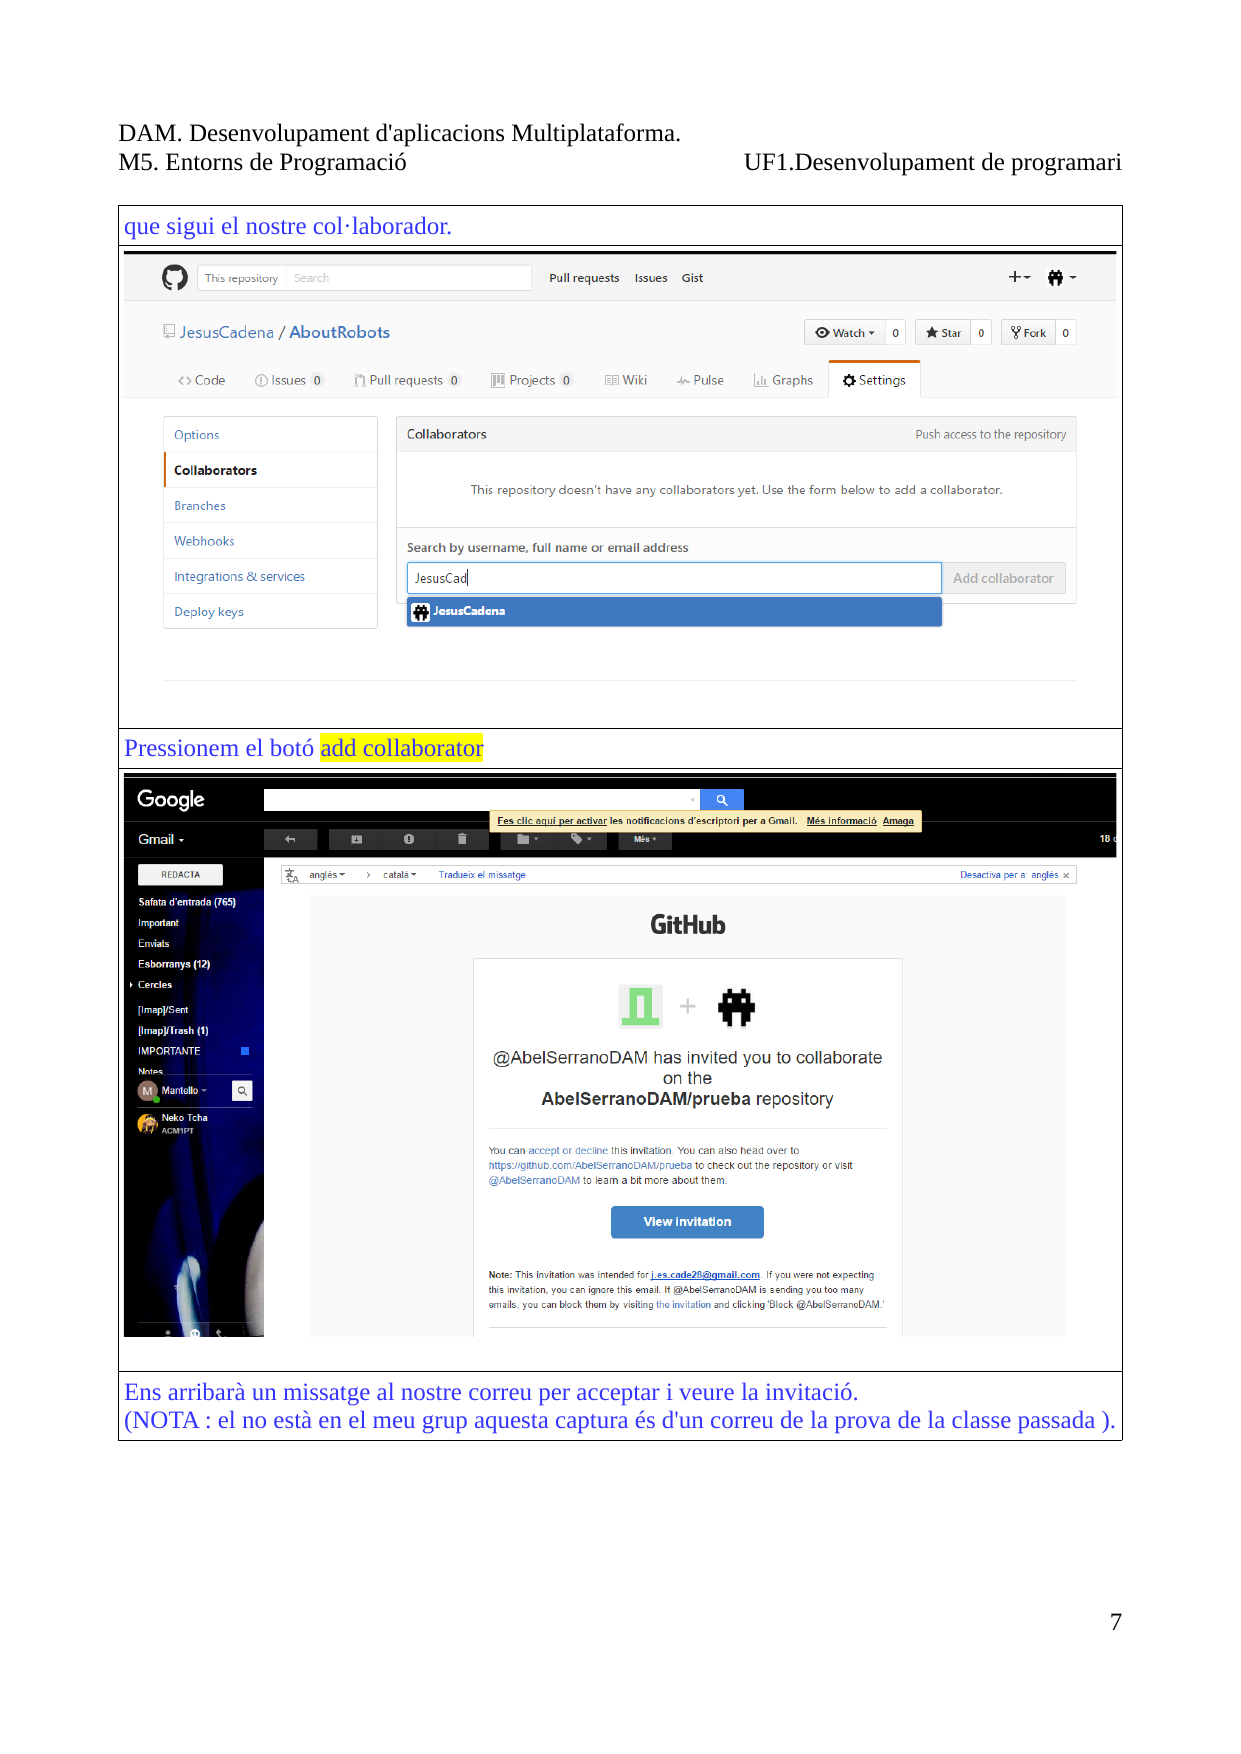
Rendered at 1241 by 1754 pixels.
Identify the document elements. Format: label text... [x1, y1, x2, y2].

picture [123, 251, 1117, 693]
table_cell Ens arribarà un missatge al nostre correu per acceptar i veure la invitació. (NOTA : el no està en el meu grup aquesta captura és d'un correu de la prova de la classe passada ). [119, 1372, 1122, 1440]
table_cell Pressionem el botó add collaborator [119, 729, 1122, 768]
picture [123, 773, 1117, 1337]
table_cell que sigui el nostre col·laborador. [119, 206, 1122, 245]
table_cell [119, 246, 1122, 727]
table_cell [119, 769, 1122, 1371]
